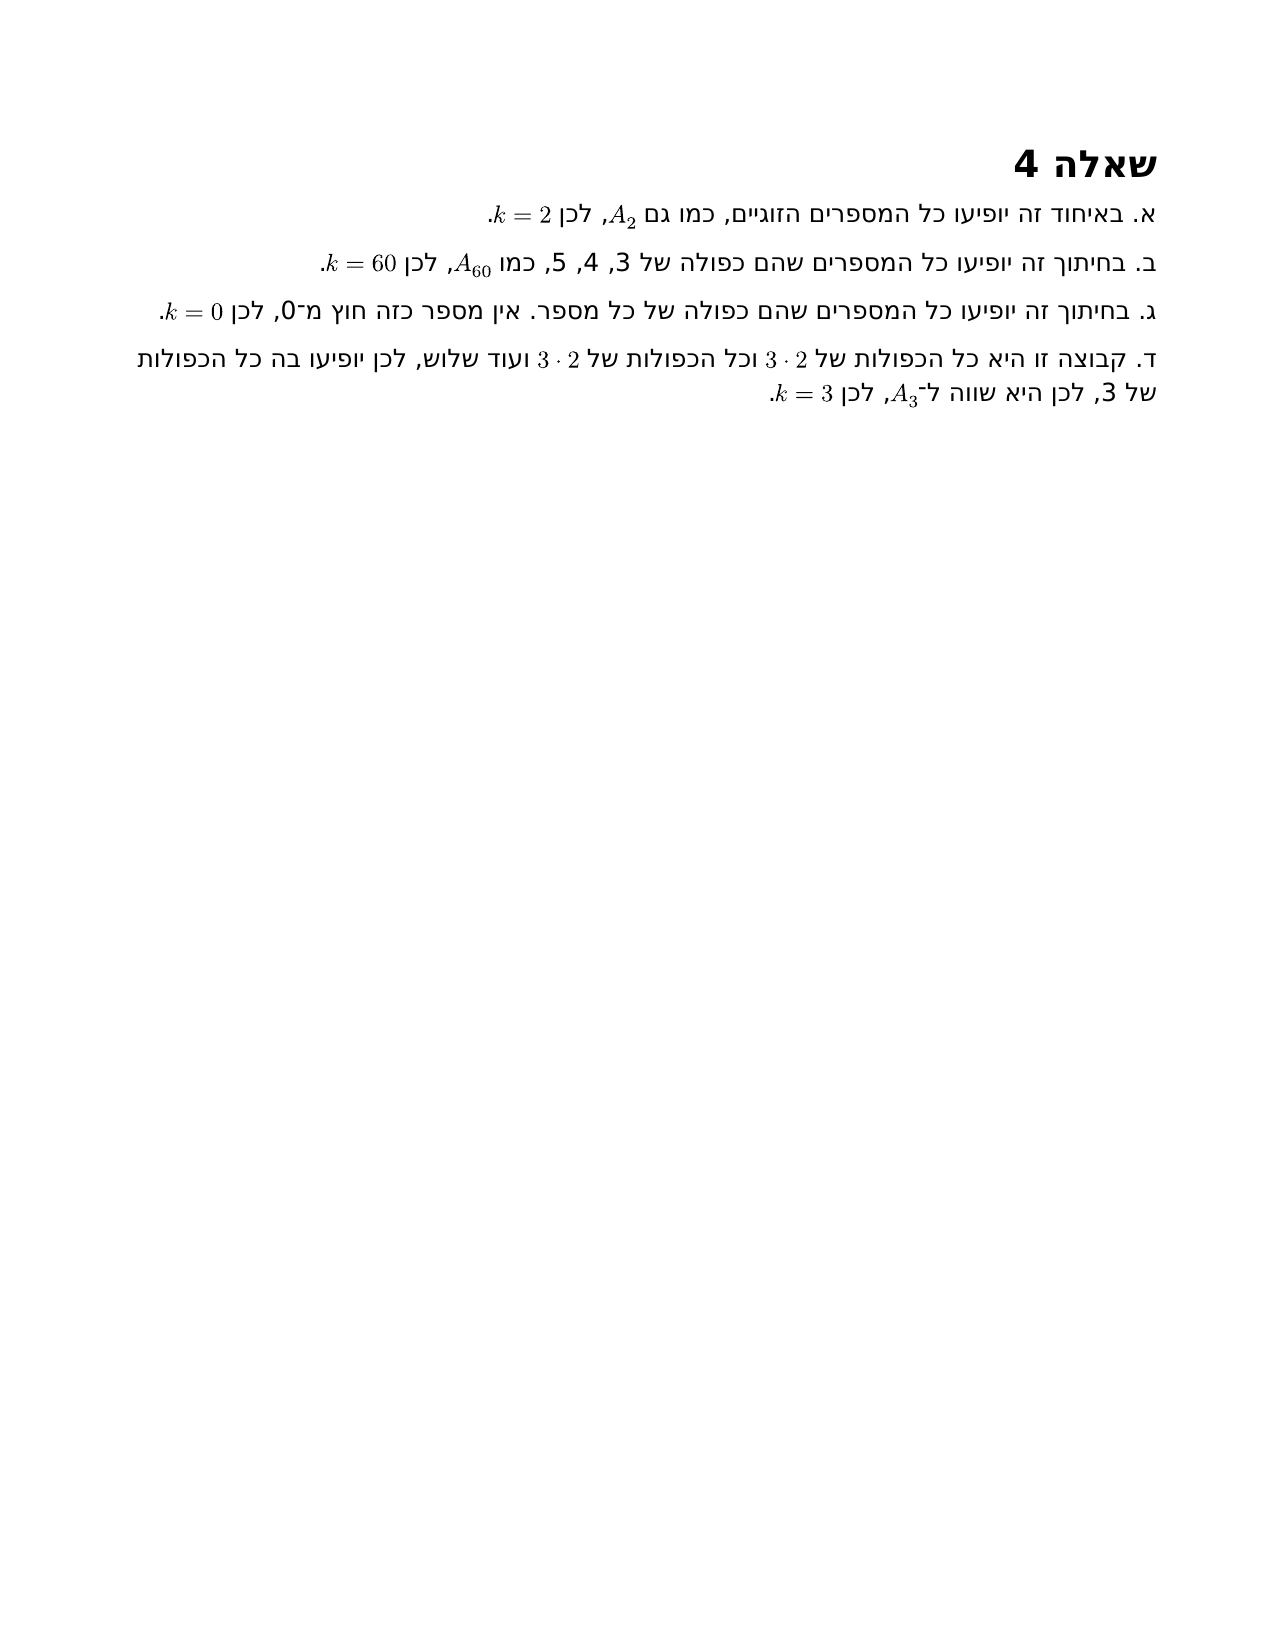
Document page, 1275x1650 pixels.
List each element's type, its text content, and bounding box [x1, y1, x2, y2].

text ד. קבוצה זו היא כל הכפולות של וכל הכפולות של ועוד שלוש, לכן יופיעו בה כל הכפולות של 3, לכן היא שווה ל־, לכן . [118, 344, 1157, 408]
text ג. בחיתוך זה יופיעו כל המספרים שהם כפולה של כל מספר. אין מספר כזה חוץ מ־0, לכן . [118, 296, 1157, 326]
text ב. בחיתוך זה יופיעו כל המספרים שהם כפולה של 3, 4, 5, כמו , לכן . [118, 248, 1157, 277]
subtitle שאלה 4 [118, 143, 1157, 187]
text א. באיחוד זה יופיעו כל המספרים הזוגיים, כמו גם , לכן . [118, 199, 1157, 229]
